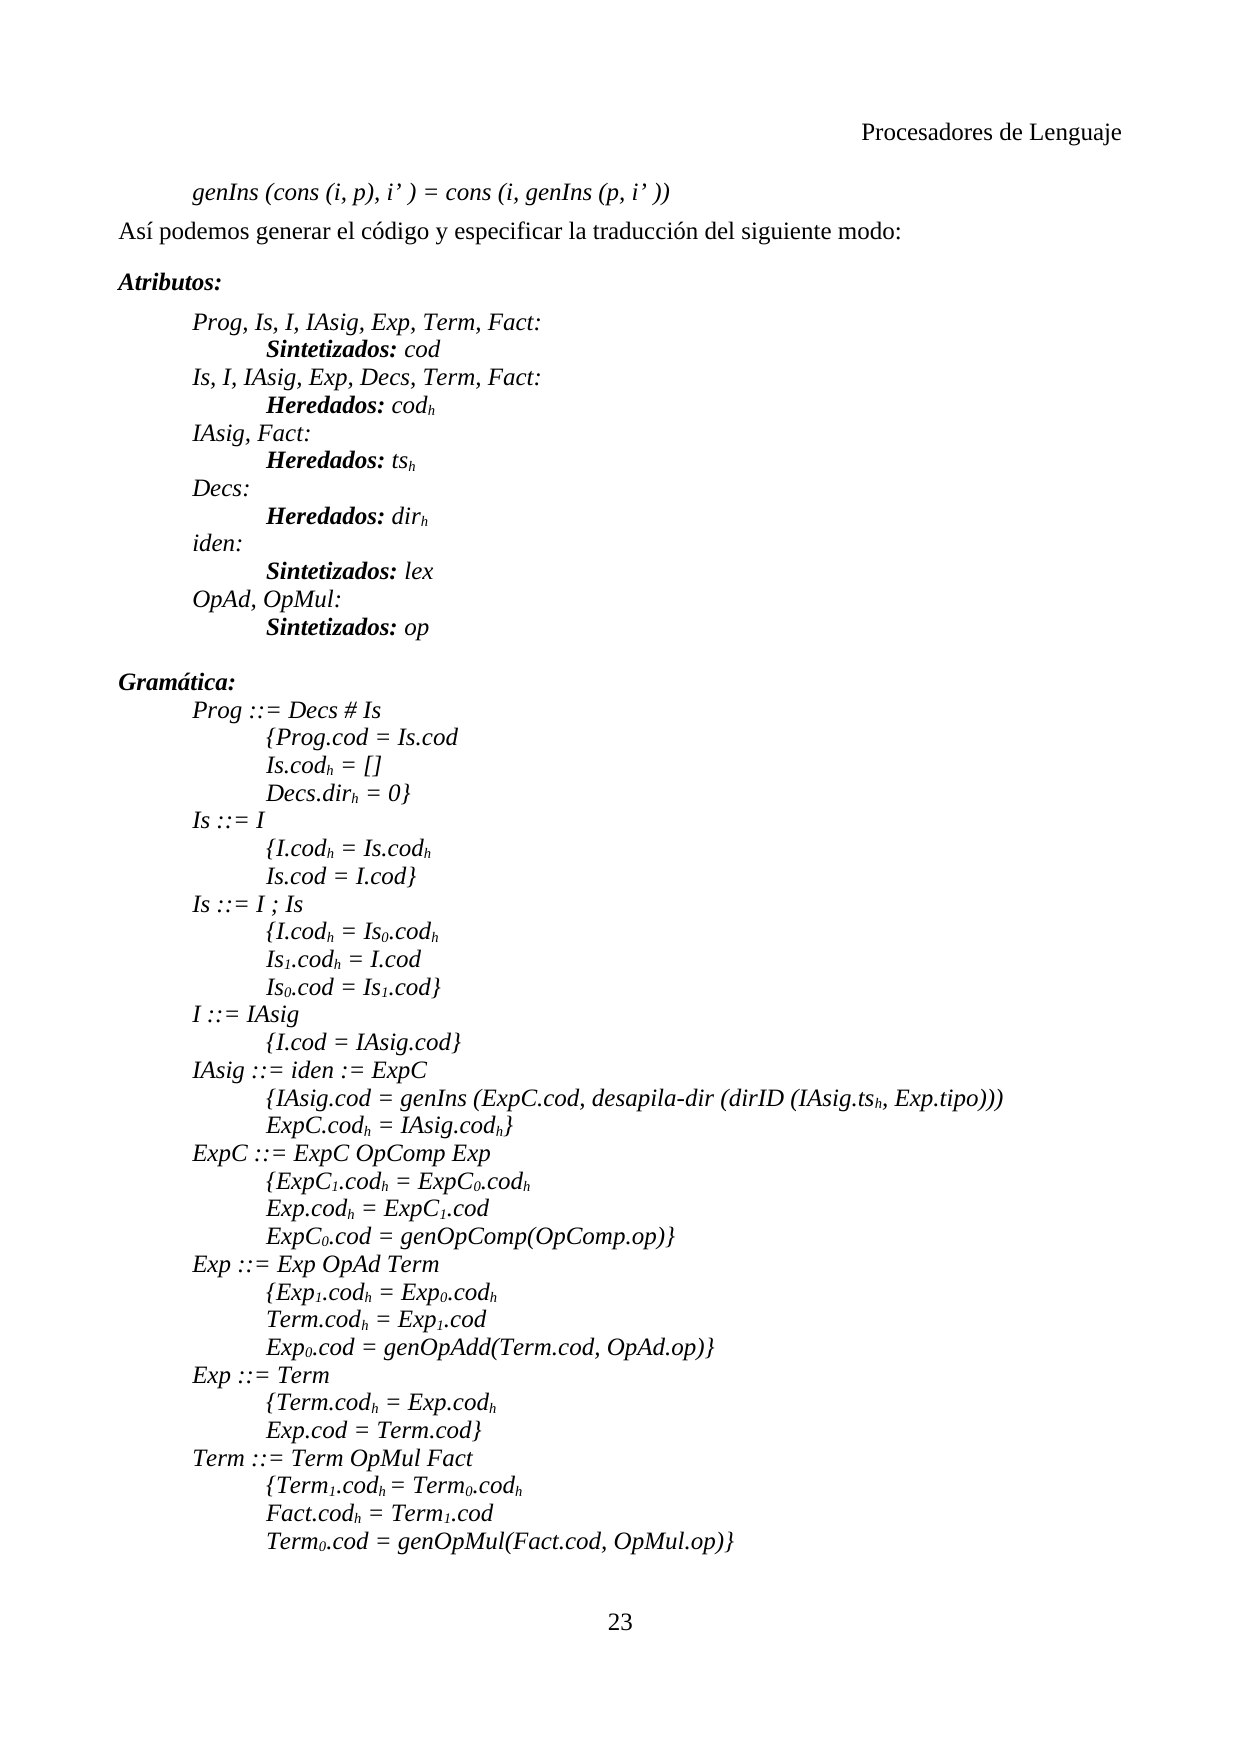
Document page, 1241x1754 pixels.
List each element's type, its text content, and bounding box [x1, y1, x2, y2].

text Exp.cod = Term.cod} [118, 1416, 1122, 1444]
text ExpC0.cod = genOpComp(OpComp.op)} [118, 1222, 1122, 1250]
text ExpC ::= ExpC OpComp Exp [118, 1139, 1122, 1167]
text Is0.cod = Is1.cod} [118, 973, 1122, 1001]
text Gramática: [118, 668, 1122, 696]
text Prog, Is, I, IAsig, Exp, Term, Fact: [118, 308, 1122, 336]
text Exp0.cod = genOpAdd(Term.cod, OpAd.op)} [118, 1333, 1122, 1361]
text Decs.dirh = 0} [118, 779, 1122, 807]
text IAsig ::= iden := ExpC [118, 1056, 1122, 1084]
text Is, I, IAsig, Exp, Decs, Term, Fact: [118, 363, 1122, 391]
text Exp ::= Exp OpAd Term [118, 1250, 1122, 1278]
text {Exp1.codh = Exp0.codh [118, 1278, 1122, 1305]
text Heredados: codh [118, 391, 1122, 419]
text Is.cod = I.cod} [118, 862, 1122, 890]
text Term.codh = Exp1.cod [118, 1305, 1122, 1333]
text Is.codh = [] [118, 751, 1122, 779]
text {Term.codh = Exp.codh [118, 1388, 1122, 1416]
text Term0.cod = genOpMul(Fact.cod, OpMul.op)} [118, 1527, 1122, 1555]
text ExpC.codh = IAsig.codh} [118, 1111, 1122, 1139]
text Atributos: [118, 268, 1122, 296]
text Fact.codh = Term1.cod [118, 1499, 1122, 1527]
text Sintetizados: op [118, 613, 1122, 640]
text {Prog.cod = Is.cod [118, 723, 1122, 751]
text {IAsig.cod = genIns (ExpC.cod, desapila-dir (dirID (IAsig.tsh, Exp.tipo))) [118, 1084, 1122, 1111]
text Sintetizados: cod [118, 336, 1122, 363]
text Is ::= I [118, 807, 1122, 834]
text {I.codh = Is0.codh [118, 917, 1122, 945]
text I ::= IAsig [118, 1001, 1122, 1028]
text Así podemos generar el código y especificar la traducción del siguiente modo: [118, 217, 1122, 245]
text Exp ::= Term [118, 1361, 1122, 1388]
text {I.cod = IAsig.cod} [118, 1028, 1122, 1056]
text {ExpC1.codh = ExpC0.codh [118, 1167, 1122, 1194]
text Is ::= I ; Is [118, 890, 1122, 917]
text {I.codh = Is.codh [118, 834, 1122, 862]
text Heredados: dirh [118, 502, 1122, 529]
text {Term1.codh = Term0.codh [118, 1472, 1122, 1499]
text genIns (cons (i, p), i’ ) = cons (i, genIns (p, i’ )) [118, 178, 1122, 205]
text Decs: [118, 474, 1122, 502]
text IAsig, Fact: [118, 419, 1122, 446]
text Sintetizados: lex [118, 557, 1122, 585]
text Term ::= Term OpMul Fact [118, 1444, 1122, 1472]
text Heredados: tsh [118, 446, 1122, 474]
text Exp.codh = ExpC1.cod [118, 1194, 1122, 1222]
text iden: [118, 529, 1122, 557]
text Is1.codh = I.cod [118, 945, 1122, 973]
text Prog ::= Decs # Is [118, 696, 1122, 723]
text OpAd, OpMul: [118, 585, 1122, 613]
